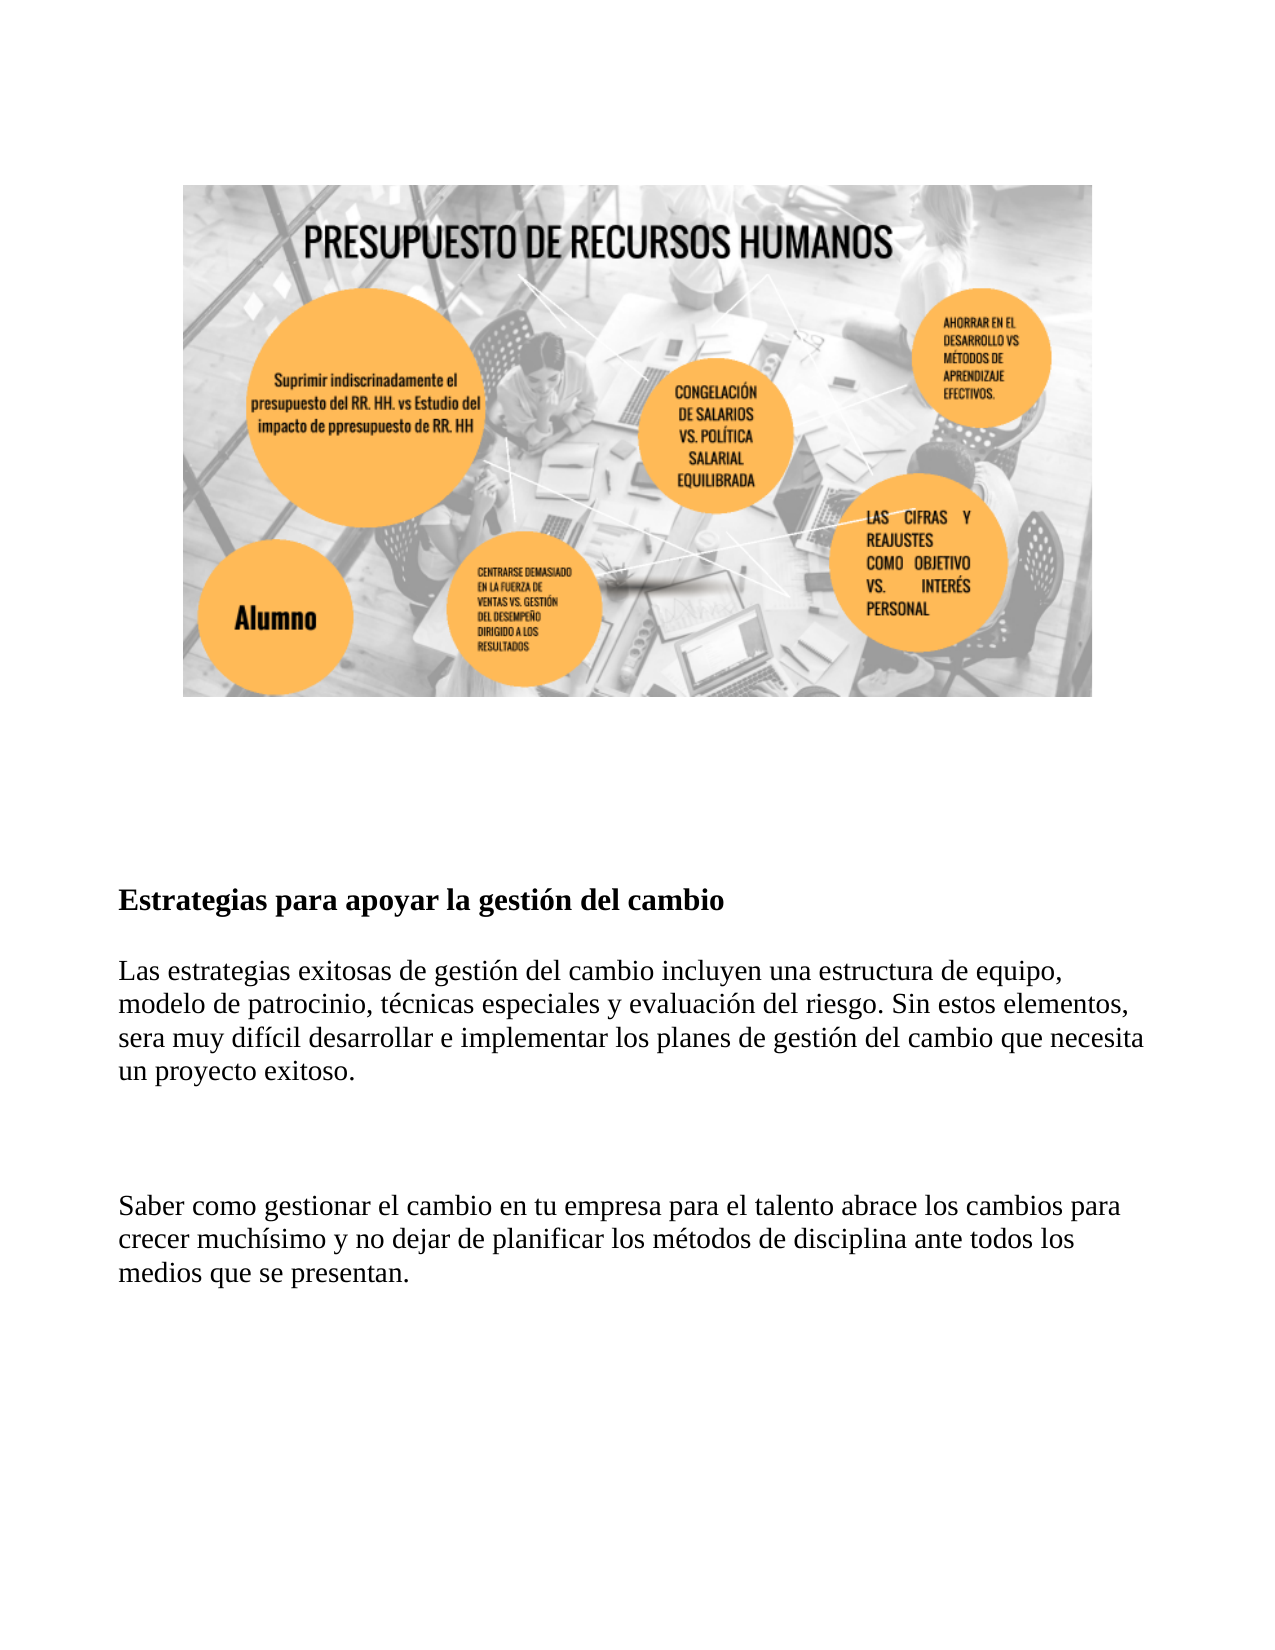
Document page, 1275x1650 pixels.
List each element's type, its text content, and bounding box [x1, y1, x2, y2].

picture [183, 185, 1093, 697]
text Las estrategias exitosas de gestión del cambio incluyen una estructura de equipo, modelo de patrocinio, técnicas especiales y evaluación del riesgo. Sin estos elementos, sera muy difícil desarrollar e implementar los planes de gestión del cambio que necesita un proyecto exitoso. [118, 953, 1157, 1087]
text Saber como gestionar el cambio en tu empresa para el talento abrace los cambios para crecer muchísimo y no dejar de planificar los métodos de disciplina ante todos los medios que se presentan. [118, 1188, 1157, 1288]
text Estrategias para apoyar la gestión del cambio [118, 881, 1157, 917]
